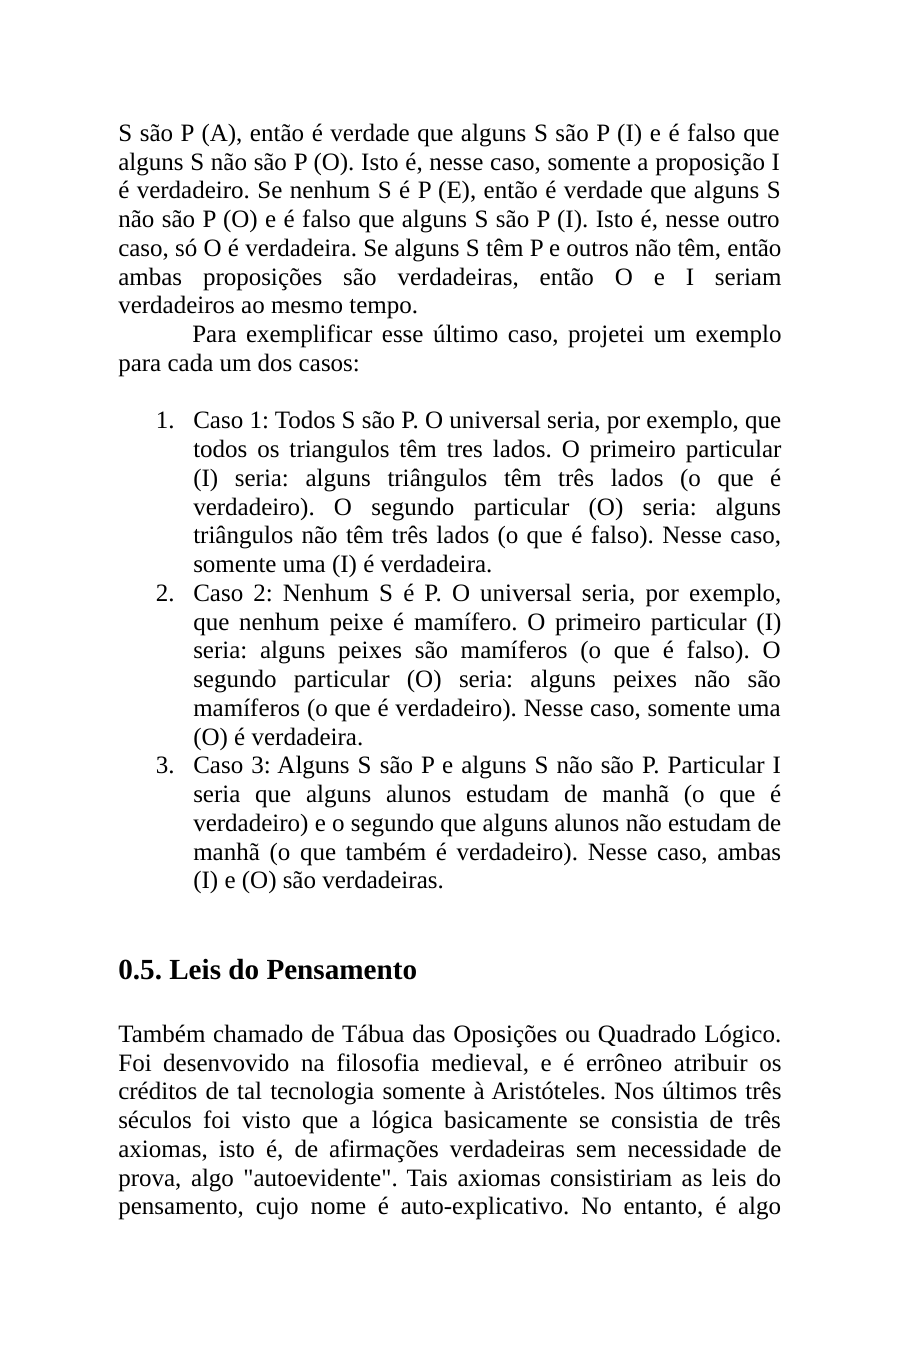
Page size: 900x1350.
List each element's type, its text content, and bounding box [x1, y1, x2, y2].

text 0.5. Leis do Pensamento [118, 952, 782, 985]
list Caso 1: Todos S são P. O universal seria, por exemplo, que todos os triangulos têm tres lados. O primeiro particular (I) seria: alguns triângulos têm três lados (o que é verdadeiro). O segundo particular (O) seria: alguns triângulos não têm três lados (o que é falso). Nesse caso, somente uma (I) é verdadeira. [156, 406, 782, 578]
text S são P (A), então é verdade que alguns S são P (I) e é falso que alguns S não são P (O). Isto é, nesse caso, somente a proposição I é verdadeiro. Se nenhum S é P (E), então é verdade que alguns S não são P (O) e é falso que alguns S são P (I). Isto é, nesse outro caso, só O é verdadeira. Se alguns S têm P e outros não têm, então ambas proposições são verdadeiras, então O e I seriam verdadeiros ao mesmo tempo. [118, 118, 782, 319]
list Caso 2: Nenhum S é P. O universal seria, por exemplo, que nenhum peixe é mamífero. O primeiro particular (I) seria: alguns peixes são mamíferos (o que é falso). O segundo particular (O) seria: alguns peixes não são mamíferos (o que é verdadeiro). Nesse caso, somente uma (O) é verdadeira. [156, 578, 782, 751]
text Para exemplificar esse último caso, projetei um exemplo para cada um dos casos: [118, 319, 782, 377]
text Também chamado de Tábua das Oposições ou Quadrado Lógico. Foi desenvovido na filosofia medieval, e é errôneo atribuir os créditos de tal tecnologia somente à Aristóteles. Nos últimos três séculos foi visto que a lógica basicamente se consistia de três axiomas, isto é, de afirmações verdadeiras sem necessidade de prova, algo "autoevidente". Tais axiomas consistiriam as leis do pensamento, cujo nome é auto-explicativo. No entanto, é algo [118, 1019, 782, 1220]
list Caso 3: Alguns S são P e alguns S não são P. Particular I seria que alguns alunos estudam de manhã (o que é verdadeiro) e o segundo que alguns alunos não estudam de manhã (o que também é verdadeiro). Nesse caso, ambas (I) e (O) são verdadeiras. [156, 751, 782, 894]
